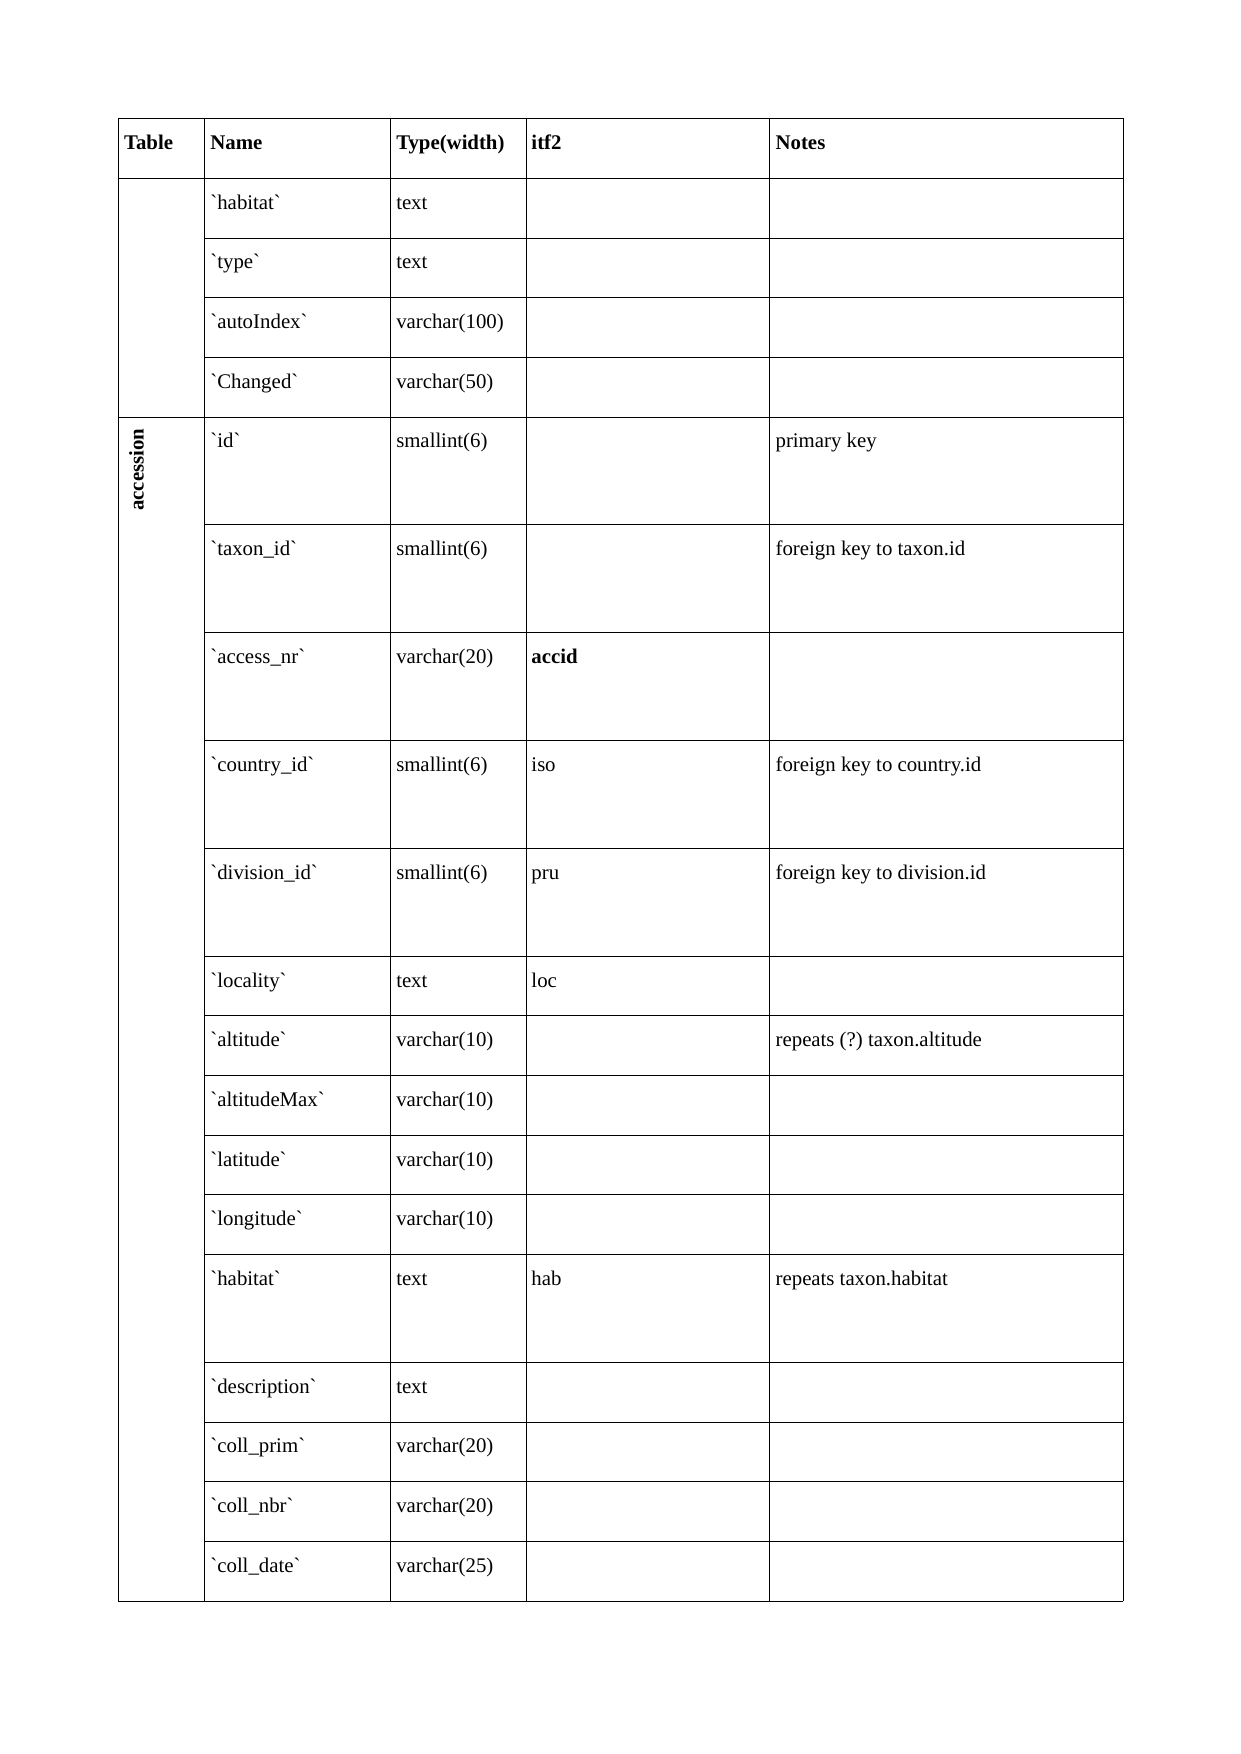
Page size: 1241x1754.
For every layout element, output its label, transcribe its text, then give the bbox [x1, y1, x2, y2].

table_cell [770, 957, 1123, 1015]
table_cell [770, 1136, 1123, 1194]
table_cell `country_id` [205, 741, 390, 848]
table_cell varchar(20) [391, 1482, 526, 1541]
table_cell `access_nr` [205, 633, 390, 740]
table_cell primary key [770, 418, 1123, 524]
table_cell text [391, 239, 526, 297]
table_cell [770, 239, 1123, 297]
table_cell [770, 1195, 1123, 1254]
table_cell [527, 1363, 769, 1422]
table_cell `habitat` [205, 179, 390, 237]
table_cell smallint(6) [391, 418, 526, 524]
table_cell foreign key to country.id [770, 741, 1123, 848]
table_cell [770, 633, 1123, 740]
table_cell `description` [205, 1363, 390, 1422]
table_cell [770, 1423, 1123, 1481]
table_cell [527, 1016, 769, 1075]
table_cell foreign key to taxon.id [770, 525, 1123, 632]
table_cell [527, 1482, 769, 1541]
table_cell text [391, 179, 526, 237]
table_cell varchar(20) [391, 1423, 526, 1481]
table_cell text [391, 957, 526, 1015]
table_cell text [391, 1363, 526, 1422]
table_cell smallint(6) [391, 741, 526, 848]
table_header Name [205, 119, 390, 178]
table_cell `taxon_id` [205, 525, 390, 632]
table_cell `type` [205, 239, 390, 297]
table_header Table [119, 119, 204, 178]
table_cell [527, 418, 769, 524]
table_cell `habitat` [205, 1255, 390, 1362]
table_cell `altitude` [205, 1016, 390, 1075]
table_cell [527, 358, 769, 417]
table_cell `coll_date` [205, 1542, 390, 1601]
table_cell `Changed` [205, 358, 390, 417]
table_cell [770, 358, 1123, 417]
table_cell varchar(10) [391, 1195, 526, 1254]
table_cell smallint(6) [391, 849, 526, 956]
table_cell [527, 1136, 769, 1194]
table_cell [527, 179, 769, 237]
table_cell pru [527, 849, 769, 956]
table_cell [770, 298, 1123, 357]
table_cell [770, 1363, 1123, 1422]
table_cell varchar(25) [391, 1542, 526, 1601]
table_cell [527, 525, 769, 632]
table_header itf2 [527, 119, 769, 178]
table_cell [770, 179, 1123, 237]
table_cell [770, 1076, 1123, 1135]
table_cell [119, 179, 204, 417]
table_cell varchar(10) [391, 1136, 526, 1194]
table_cell accession [119, 418, 204, 1601]
table_cell text [391, 1255, 526, 1362]
table_cell `locality` [205, 957, 390, 1015]
table_cell accid [527, 633, 769, 740]
table_cell hab [527, 1255, 769, 1362]
table_cell iso [527, 741, 769, 848]
table_cell varchar(100) [391, 298, 526, 357]
table_cell varchar(10) [391, 1016, 526, 1075]
table_cell [527, 239, 769, 297]
table_cell [527, 1076, 769, 1135]
table_cell [770, 1482, 1123, 1541]
table_cell repeats taxon.habitat [770, 1255, 1123, 1362]
table_cell [527, 1423, 769, 1481]
table_cell `altitudeMax` [205, 1076, 390, 1135]
table_cell foreign key to division.id [770, 849, 1123, 956]
table_cell `latitude` [205, 1136, 390, 1194]
table_cell smallint(6) [391, 525, 526, 632]
table_cell `id` [205, 418, 390, 524]
table_cell repeats (?) taxon.altitude [770, 1016, 1123, 1075]
table_cell varchar(50) [391, 358, 526, 417]
table_cell [527, 1195, 769, 1254]
table_cell varchar(20) [391, 633, 526, 740]
table_cell `coll_nbr` [205, 1482, 390, 1541]
table_cell [527, 1542, 769, 1601]
table_cell `autoIndex` [205, 298, 390, 357]
table_cell varchar(10) [391, 1076, 526, 1135]
table_cell [770, 1542, 1123, 1601]
table_header Type(width) [391, 119, 526, 178]
table_cell `longitude` [205, 1195, 390, 1254]
table_cell loc [527, 957, 769, 1015]
table_cell `division_id` [205, 849, 390, 956]
table_cell `coll_prim` [205, 1423, 390, 1481]
table_header Notes [770, 119, 1123, 178]
table_cell [527, 298, 769, 357]
